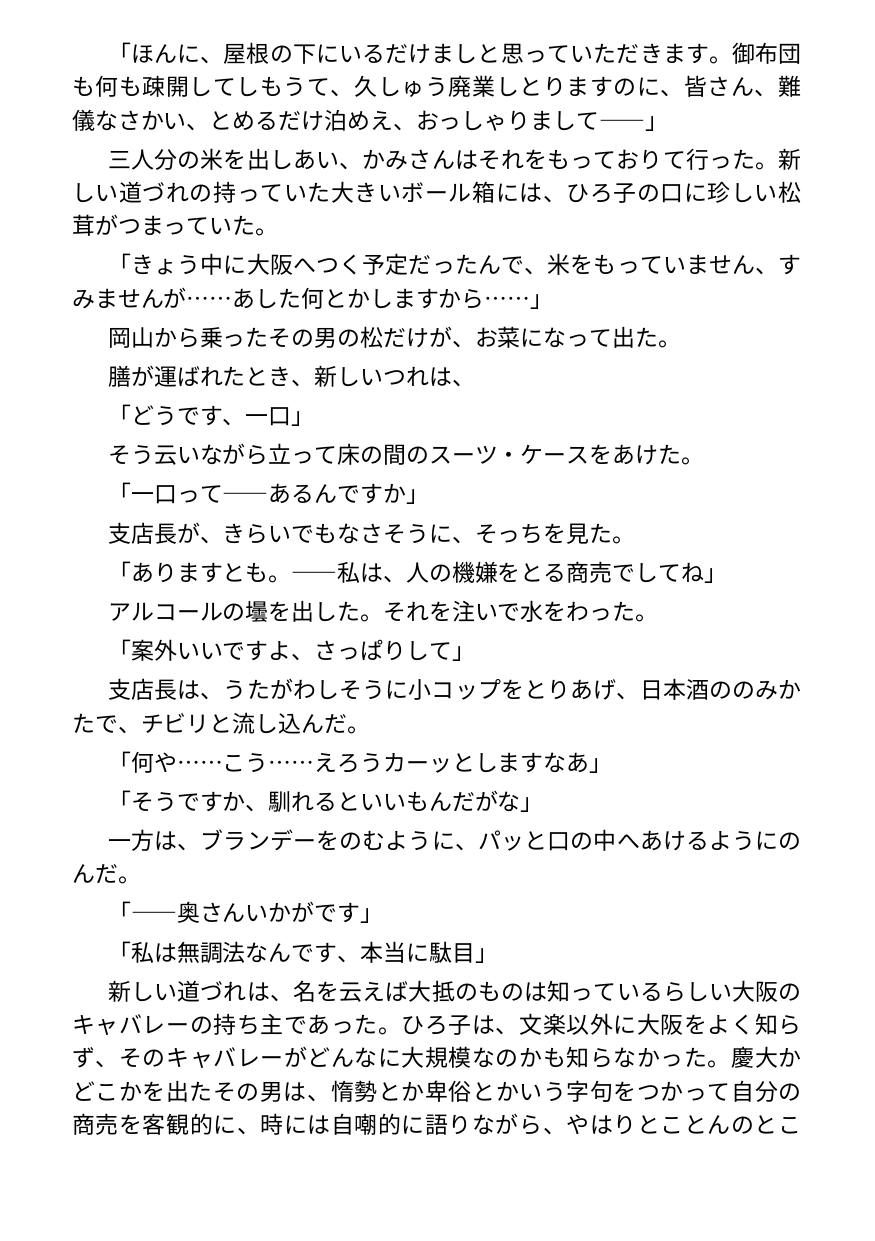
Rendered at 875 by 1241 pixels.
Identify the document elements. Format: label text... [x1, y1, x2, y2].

text 新しい道づれは、名を云えば大抵のものは知っているらしい大阪のキャバレーの持ち主であった。ひろ子は、文楽以外に大阪をよく知らず、そのキャバレーがどんなに大規模なのかも知らなかった。慶大かどこかを出たその男は、惰勢とか卑俗とかいう字句をつかって自分の商売を客観的に、時には自嘲的に語りながら、やはりとことんのとこ [72, 974, 802, 1140]
text 支店長が、きらいでもなさそうに、そっちを見た。 [72, 516, 802, 549]
text 膳が運ばれたとき、新しいつれは、 [72, 359, 802, 392]
text 一方は、ブランデーをのむように、パッと口の中へあけるようにのんだ。 [72, 823, 802, 889]
text 「ほんに、屋根の下にいるだけましと思っていただきます。御布団も何も疎開してしもうて、久しゅう廃業しとりますのに、皆さん、難儀なさかい、とめるだけ泊めえ、おっしゃりまして――」 [72, 36, 802, 136]
text 「そうですか、馴れるといいもんだがな」 [72, 784, 802, 817]
text そう云いながら立って床の間のスーツ・ケースをあけた。 [72, 437, 802, 470]
text 「きょう中に大阪へつく予定だったんで、米をもっていません、すみませんが……あした何とかしますから……」 [72, 247, 802, 314]
text 「一口って――あるんですか」 [72, 476, 802, 509]
text 岡山から乗ったその男の松だけが、お菜になって出た。 [72, 320, 802, 353]
text 「私は無調法なんです、本当に駄目」 [72, 934, 802, 968]
text アルコールの壜を出した。それを注いで水をわった。 [72, 594, 802, 627]
text 「どうです、一口」 [72, 398, 802, 431]
text 支店長は、うたがわしそうに小コップをとりあげ、日本酒ののみかたで、チビリと流し込んだ。 [72, 672, 802, 739]
text 「何や……こう……えろうカーッとしますなあ」 [72, 744, 802, 778]
text 「ありますとも。――私は、人の機嫌をとる商売でしてね」 [72, 555, 802, 588]
text 「案外いいですよ、さっぱりして」 [72, 633, 802, 666]
text 三人分の米を出しあい、かみさんはそれをもっておりて行った。新しい道づれの持っていた大きいボール箱には、ひろ子の口に珍しい松茸がつまっていた。 [72, 142, 802, 241]
text 「――奥さんいかがです」 [72, 895, 802, 928]
